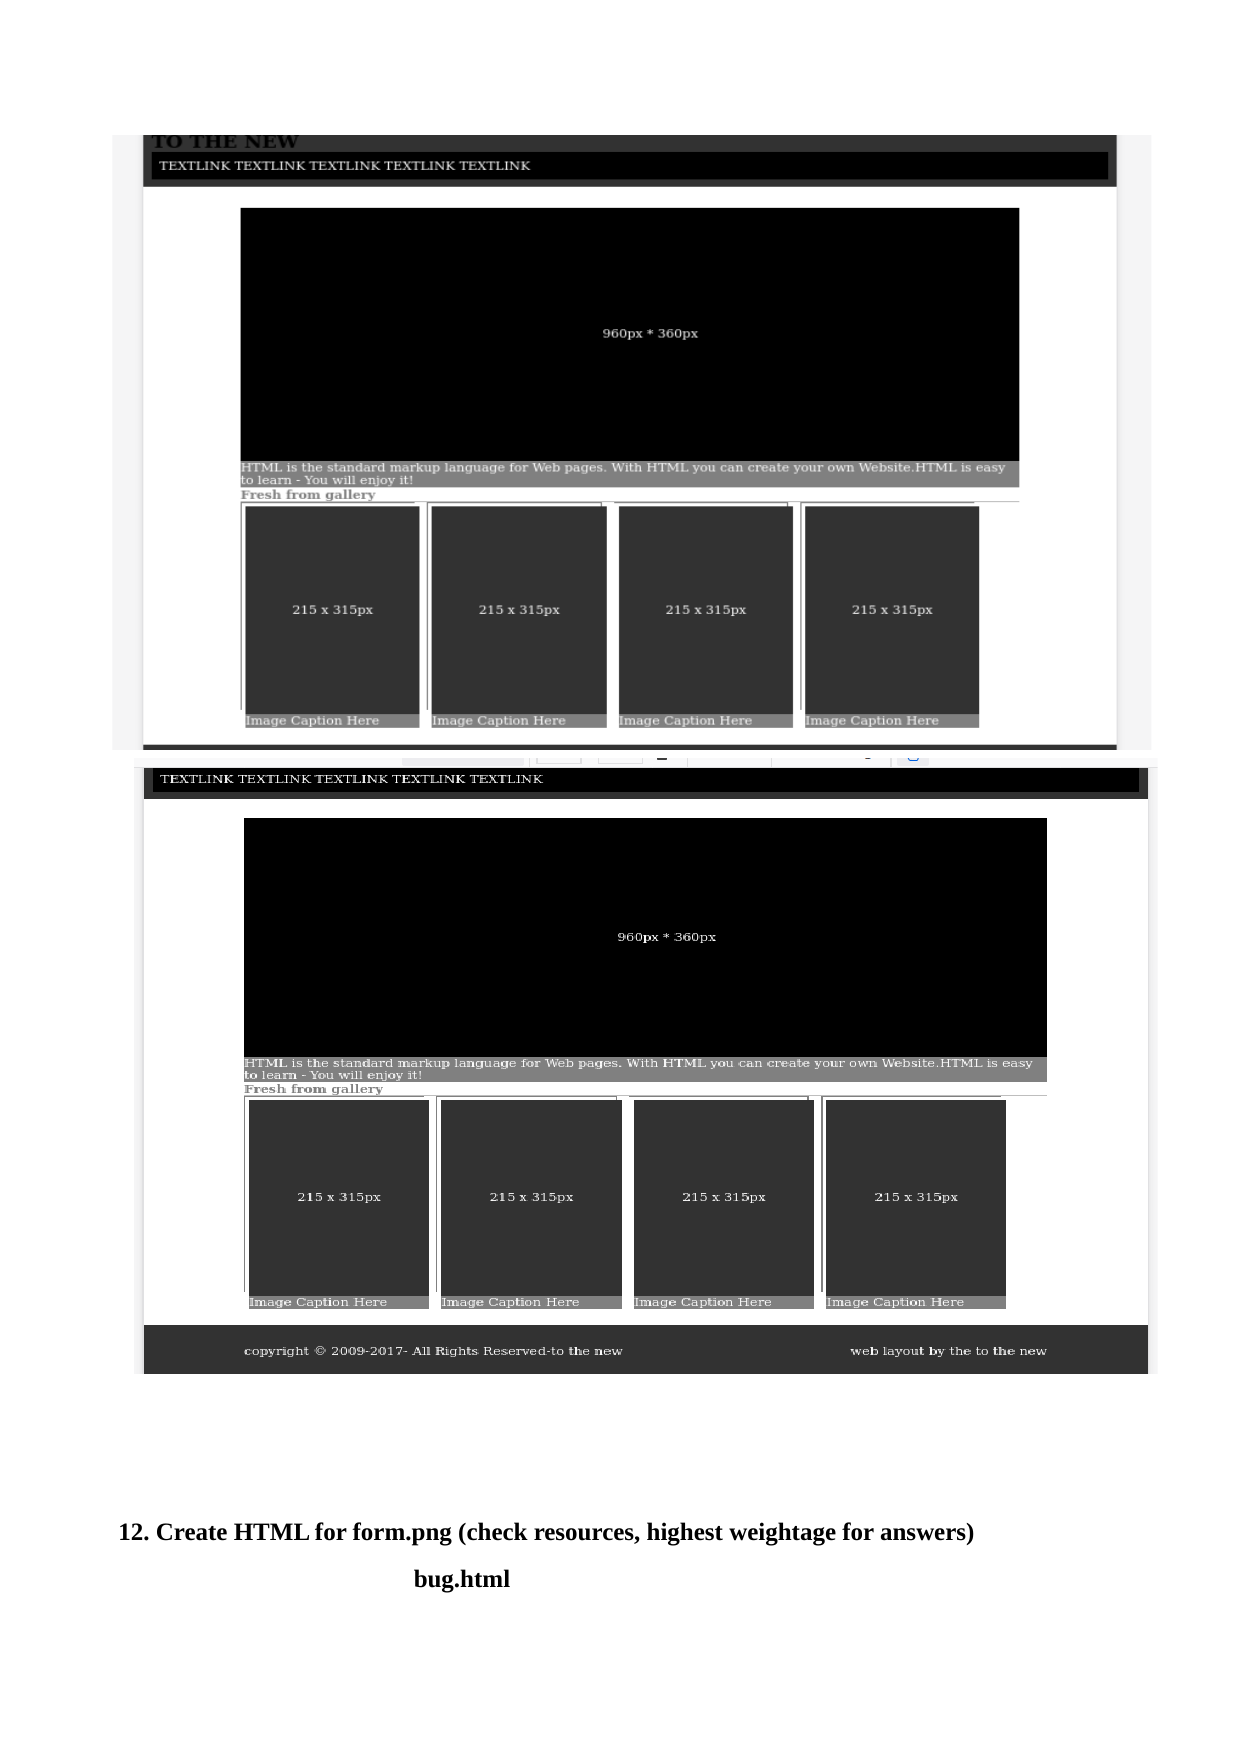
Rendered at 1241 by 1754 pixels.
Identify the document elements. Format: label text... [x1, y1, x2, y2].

text 12. Create HTML for form.png (check resources, highest weightage for answers) [118, 1517, 1122, 1545]
picture [134, 758, 1158, 1374]
text bug.html [118, 1564, 1122, 1593]
